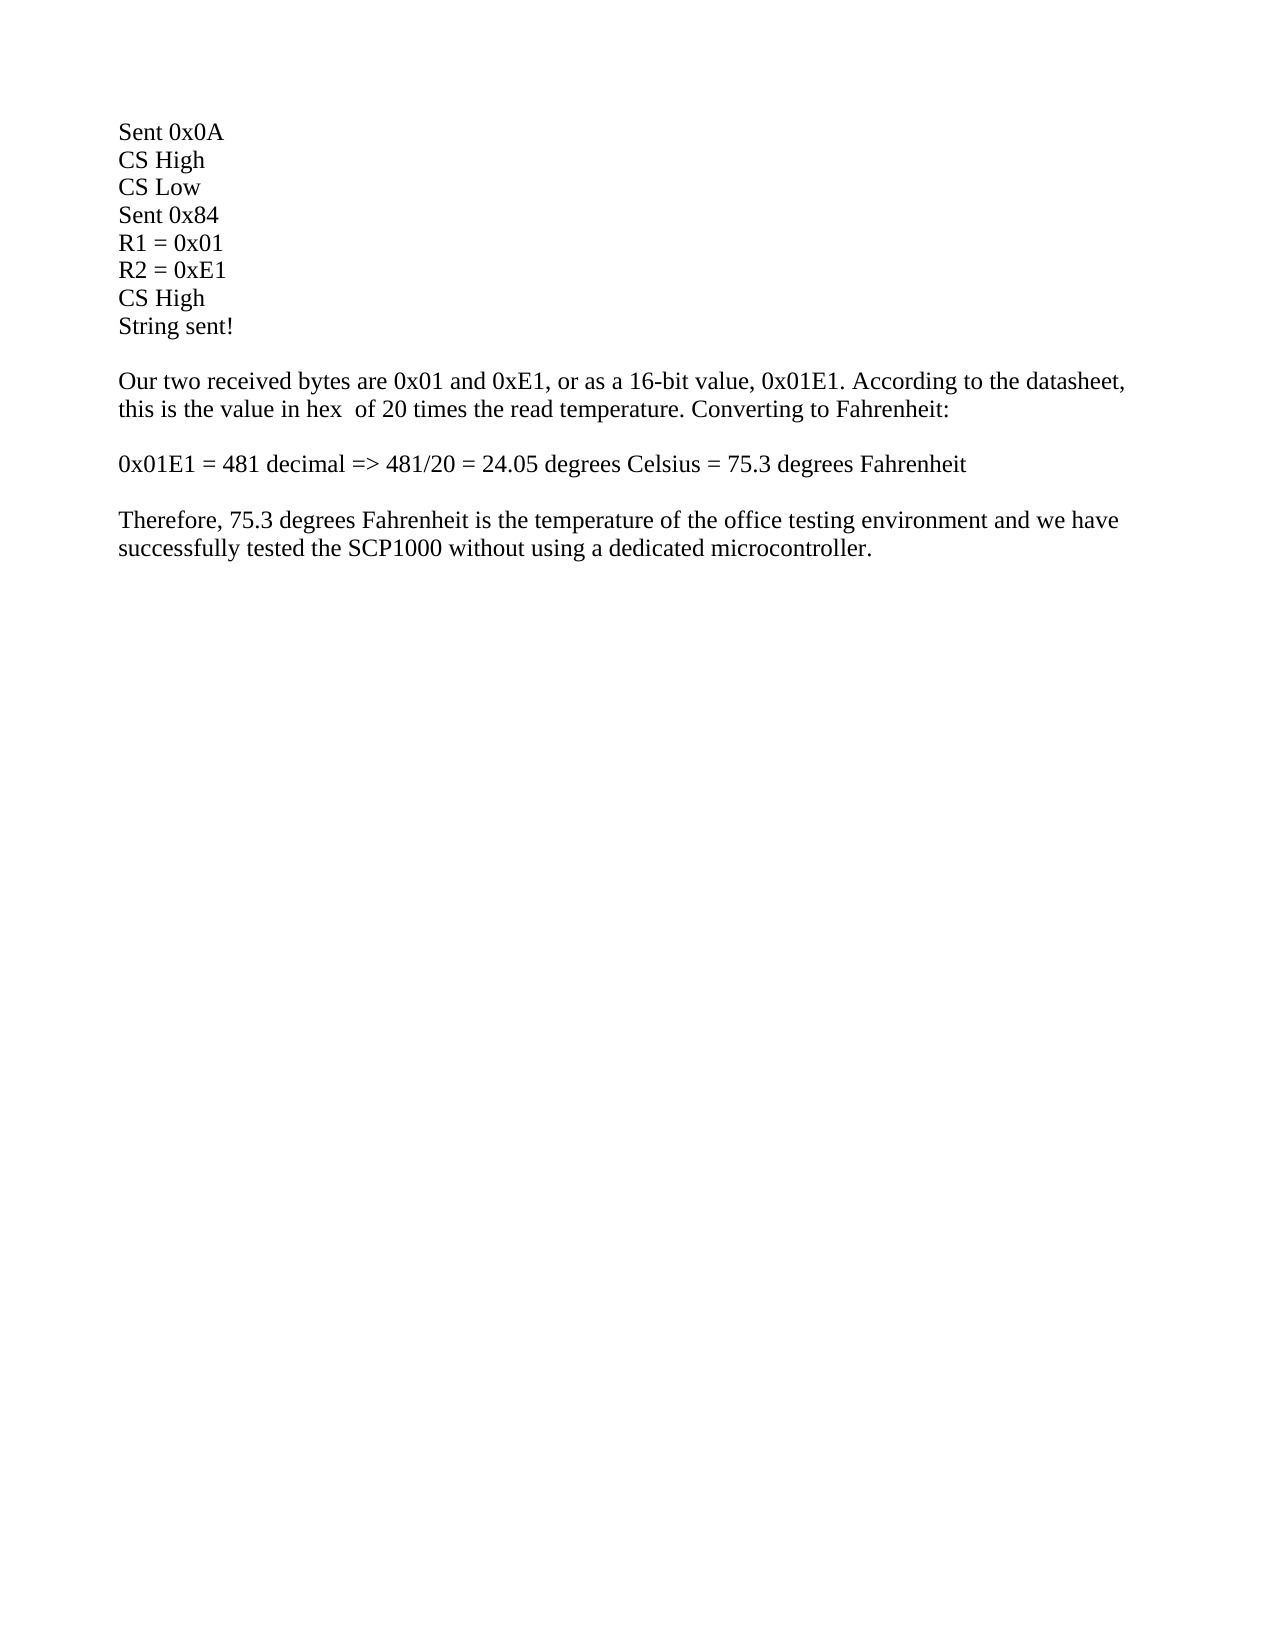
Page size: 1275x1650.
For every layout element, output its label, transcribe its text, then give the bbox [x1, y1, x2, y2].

text R2 = 0xE1 [118, 257, 1157, 284]
text CS High [118, 284, 1157, 312]
text CS High [118, 146, 1157, 173]
text String sent! [118, 312, 1157, 340]
text R1 = 0x01 [118, 229, 1157, 257]
text Sent 0x84 [118, 201, 1157, 229]
text Therefore, 75.3 degrees Fahrenheit is the temperature of the office testing environment and we have successfully tested the SCP1000 without using a dedicated microcontroller. [118, 506, 1157, 561]
text CS Low [118, 173, 1157, 201]
text Sent 0x0A [118, 118, 1157, 146]
text 0x01E1 = 481 decimal => 481/20 = 24.05 degrees Celsius = 75.3 degrees Fahrenheit [118, 451, 1157, 478]
text Our two received bytes are 0x01 and 0xE1, or as a 16-bit value, 0x01E1. According to the datasheet, this is the value in hex of 20 times the read temperature. Converting to Fahrenheit: [118, 367, 1157, 423]
